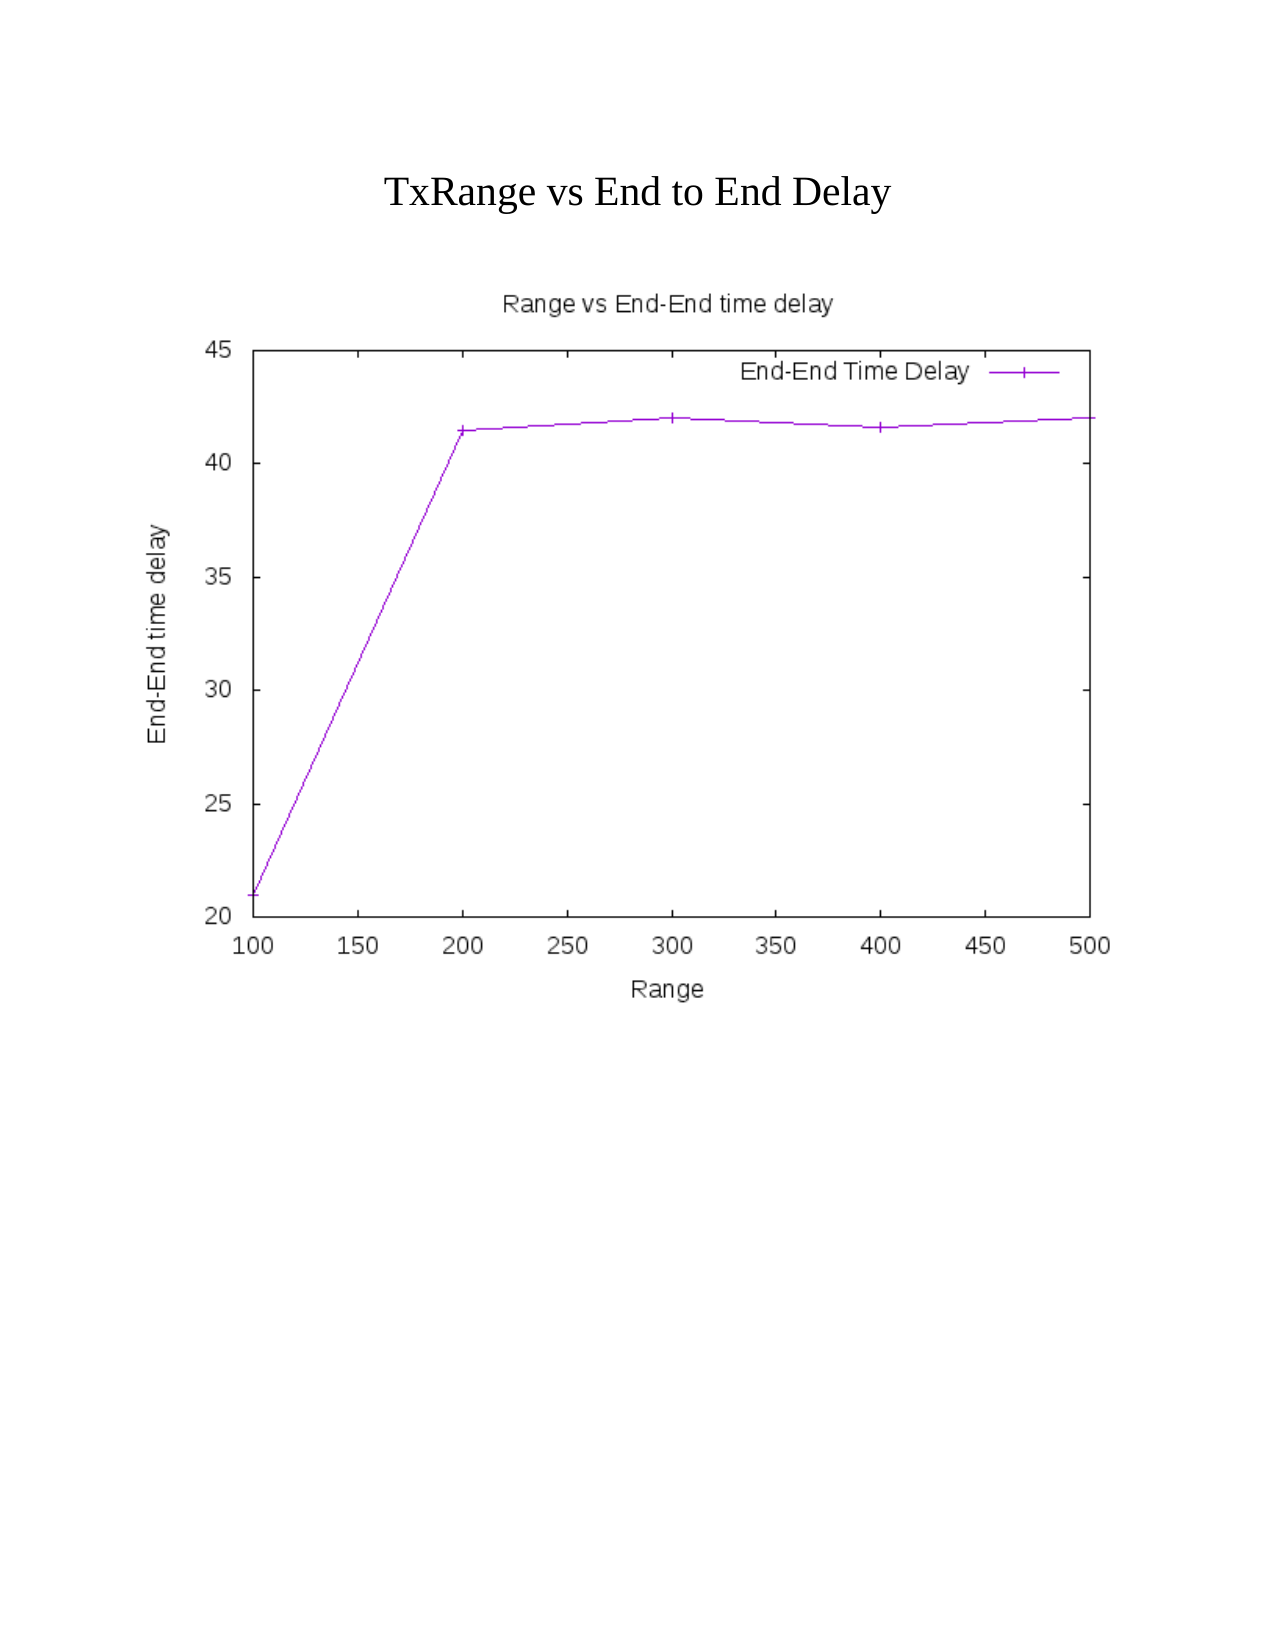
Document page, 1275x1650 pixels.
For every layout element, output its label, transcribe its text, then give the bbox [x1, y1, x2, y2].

text TxRange vs End to End Delay [118, 166, 1157, 214]
picture [137, 261, 1138, 1012]
